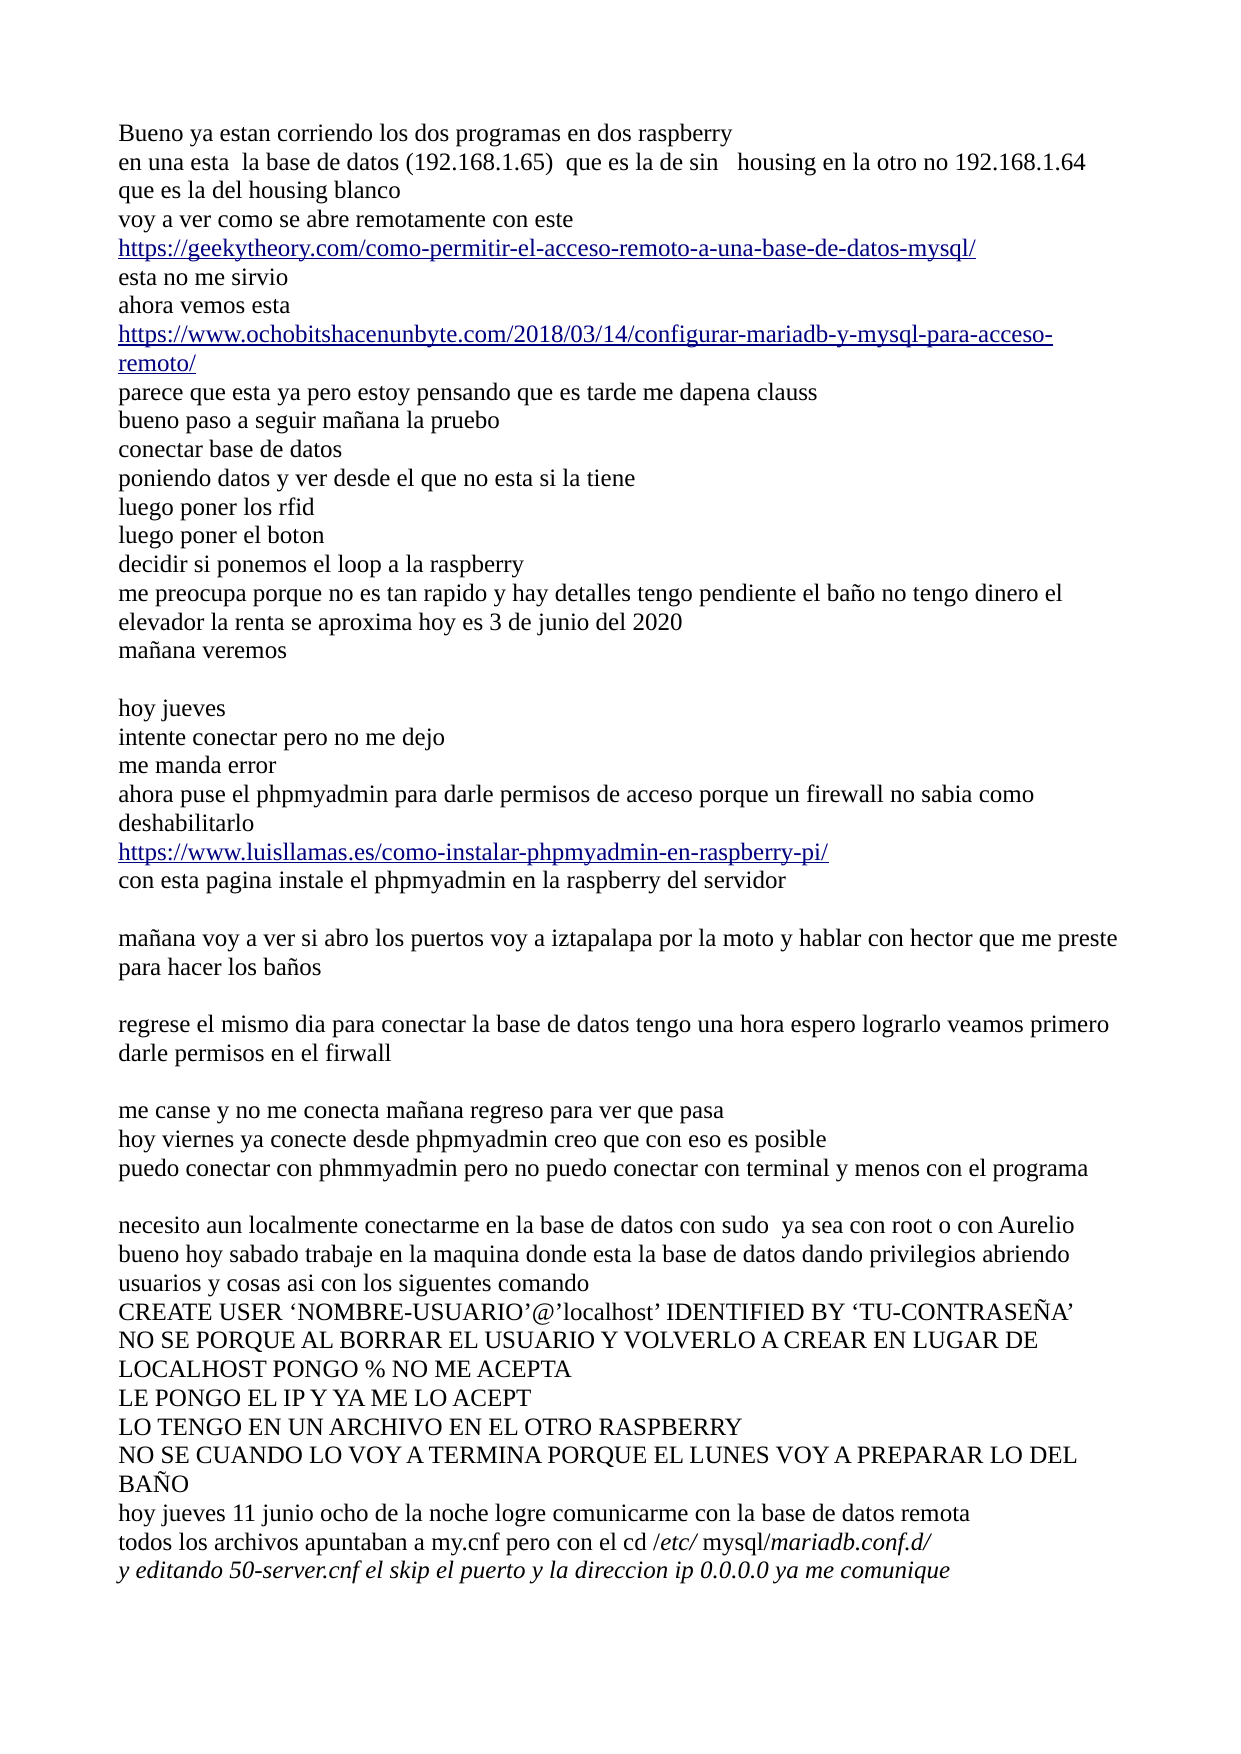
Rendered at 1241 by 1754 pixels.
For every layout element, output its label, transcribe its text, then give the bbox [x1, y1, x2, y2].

text LE PONGO EL IP Y YA ME LO ACEPT [118, 1383, 1122, 1412]
text NO SE PORQUE AL BORRAR EL USUARIO Y VOLVERLO A CREAR EN LUGAR DE LOCALHOST PONGO % NO ME ACEPTA [118, 1326, 1122, 1383]
text bueno paso a seguir mañana la pruebo [118, 406, 1122, 434]
text poniendo datos y ver desde el que no esta si la tiene [118, 463, 1122, 492]
text me manda error [118, 751, 1122, 779]
text mañana voy a ver si abro los puertos voy a iztapalapa por la moto y hablar con hector que me preste [118, 923, 1122, 952]
text intente conectar pero no me dejo [118, 722, 1122, 751]
text puedo conectar con phmmyadmin pero no puedo conectar con terminal y menos con el programa [118, 1153, 1122, 1182]
text regrese el mismo dia para conectar la base de datos tengo una hora espero lograrlo veamos primero darle permisos en el firwall [118, 1009, 1122, 1067]
text con esta pagina instale el phpmyadmin en la raspberry del servidor [118, 866, 1122, 894]
text parece que esta ya pero estoy pensando que es tarde me dapena clauss [118, 377, 1122, 406]
text luego poner los rfid [118, 492, 1122, 521]
text voy a ver como se abre remotamente con este [118, 204, 1122, 233]
text en una esta la base de datos (192.168.1.65) que es la de sin housing en la otro no 192.168.1.64 que es la del housing blanco [118, 147, 1122, 204]
text hoy jueves 11 junio ocho de la noche logre comunicarme con la base de datos remota [118, 1498, 1122, 1527]
text esta no me sirvio [118, 262, 1122, 291]
text y editando 50-server.cnf el skip el puerto y la direccion ip 0.0.0.0 ya me comunique [118, 1556, 1122, 1584]
text Bueno ya estan corriendo los dos programas en dos raspberry [118, 118, 1122, 147]
text para hacer los baños [118, 952, 1122, 981]
text conectar base de datos [118, 434, 1122, 463]
text necesito aun localmente conectarme en la base de datos con sudo ya sea con root o con Aurelio [118, 1211, 1122, 1239]
text ahora puse el phpmyadmin para darle permisos de acceso porque un firewall no sabia como deshabilitarlo [118, 779, 1122, 837]
text decidir si ponemos el loop a la raspberry [118, 549, 1122, 578]
text todos los archivos apuntaban a my.cnf pero con el cd /etc/ mysql/mariadb.conf.d/ [118, 1527, 1122, 1556]
text NO SE CUANDO LO VOY A TERMINA PORQUE EL LUNES VOY A PREPARAR LO DEL BAÑO [118, 1441, 1122, 1498]
text bueno hoy sabado trabaje en la maquina donde esta la base de datos dando privilegios abriendo usuarios y cosas asi con los siguentes comando [118, 1239, 1122, 1297]
text ahora vemos esta [118, 291, 1122, 319]
text https://www.luisllamas.es/como-instalar-phpmyadmin-en-raspberry-pi/ [118, 837, 1122, 866]
text mañana veremos [118, 636, 1122, 664]
text CREATE USER ‘NOMBRE-USUARIO’@’localhost’ IDENTIFIED BY ‘TU-CONTRASEÑA’ [118, 1297, 1122, 1326]
text https://geekytheory.com/como-permitir-el-acceso-remoto-a-una-base-de-datos-mysql/ [118, 233, 1122, 262]
text hoy viernes ya conecte desde phpmyadmin creo que con eso es posible [118, 1124, 1122, 1153]
text LO TENGO EN UN ARCHIVO EN EL OTRO RASPBERRY [118, 1412, 1122, 1441]
text luego poner el boton [118, 521, 1122, 549]
text me canse y no me conecta mañana regreso para ver que pasa [118, 1096, 1122, 1124]
text hoy jueves [118, 693, 1122, 722]
text https://www.ochobitshacenunbyte.com/2018/03/14/configurar-mariadb-y-mysql-para-acceso-remoto/ [118, 319, 1122, 377]
text me preocupa porque no es tan rapido y hay detalles tengo pendiente el baño no tengo dinero el elevador la renta se aproxima hoy es 3 de junio del 2020 [118, 578, 1122, 636]
